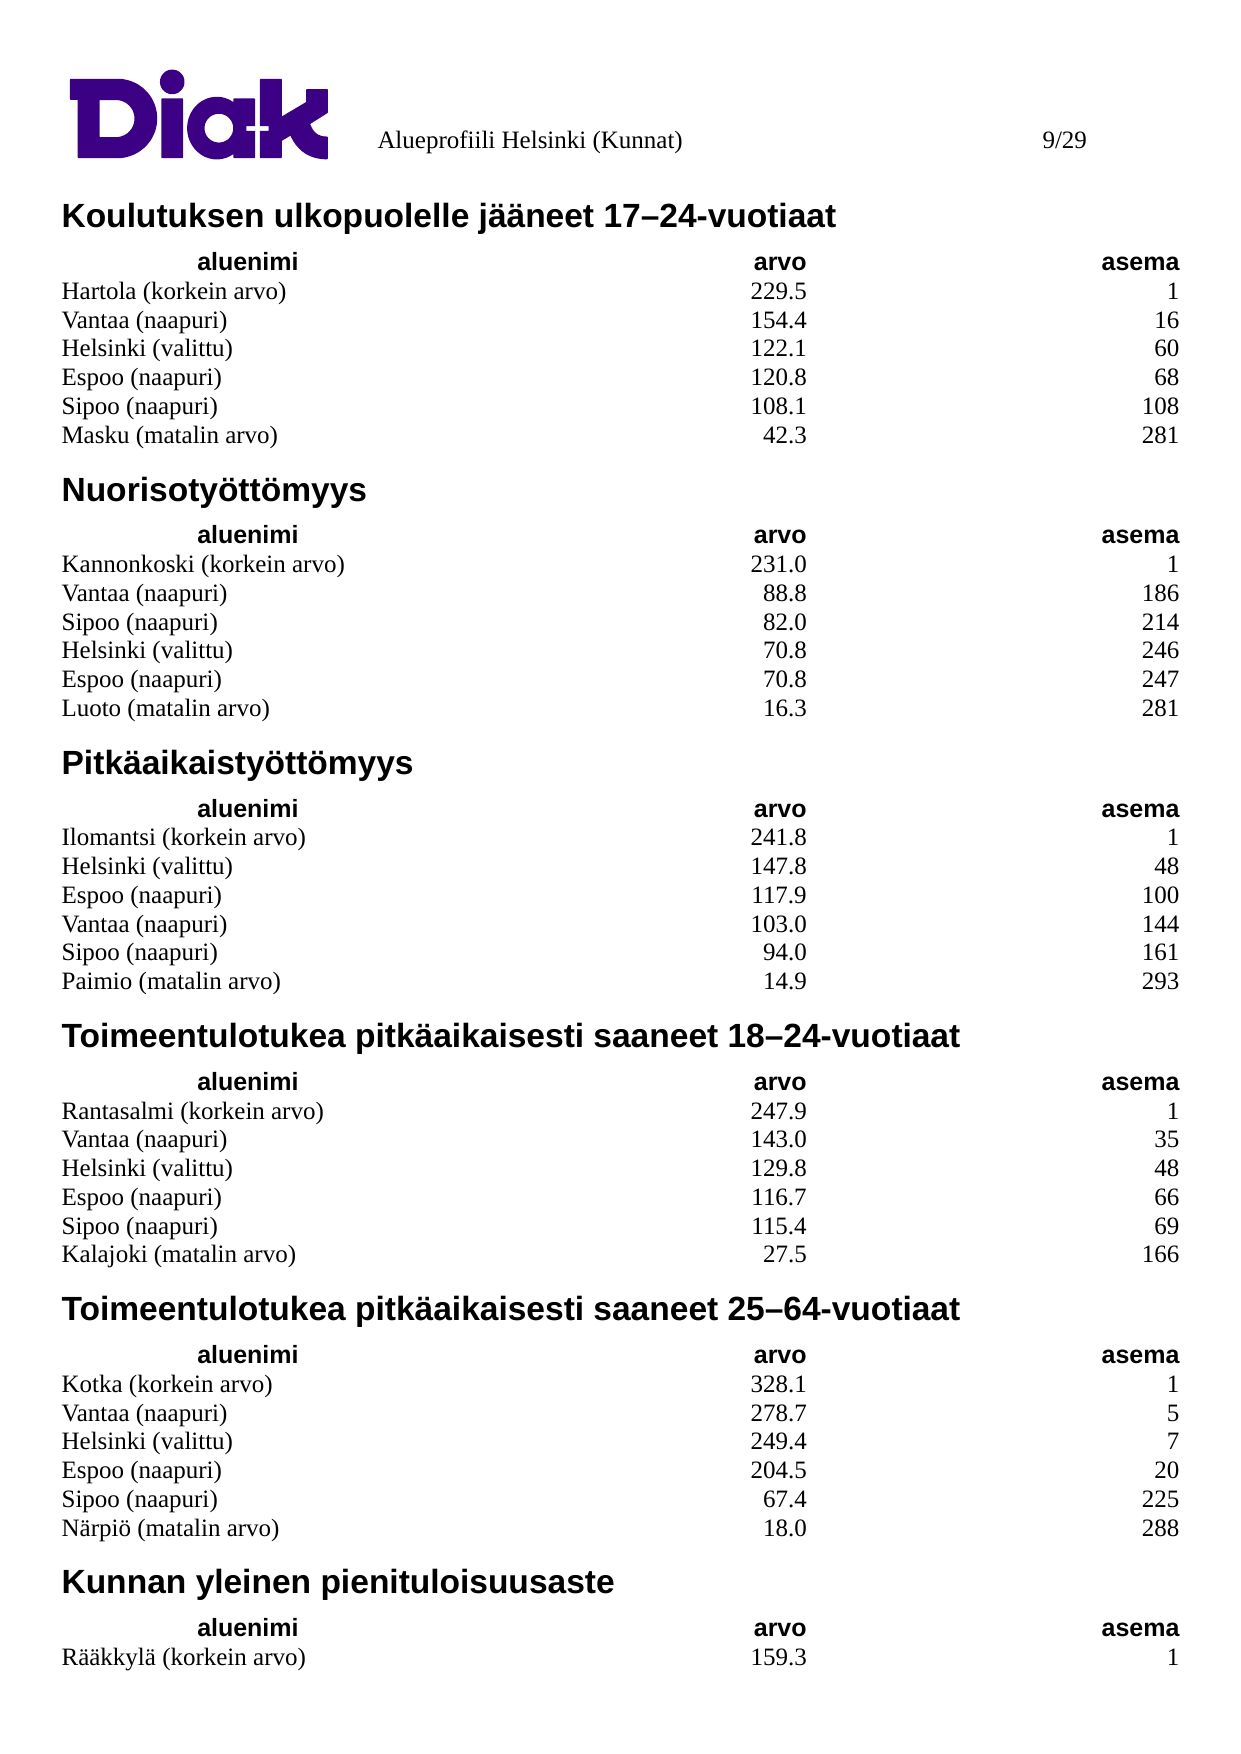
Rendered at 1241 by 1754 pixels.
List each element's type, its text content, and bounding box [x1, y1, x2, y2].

table_header arvo [434, 247, 806, 276]
table_cell Sipoo (naapuri) [61, 1484, 434, 1513]
table_cell 108.1 [434, 391, 806, 420]
table_cell Helsinki (valittu) [61, 851, 434, 880]
table_cell 1 [806, 1096, 1179, 1124]
table_cell 214 [806, 607, 1179, 636]
table_cell 60 [806, 334, 1179, 362]
table_cell Kotka (korkein arvo) [61, 1369, 434, 1398]
table_cell 69 [806, 1211, 1179, 1239]
table_header arvo [434, 1067, 806, 1096]
table_header aluenimi [61, 247, 434, 276]
table_cell 247 [806, 664, 1179, 693]
table_cell 328.1 [434, 1369, 806, 1398]
table_cell Ilomantsi (korkein arvo) [61, 823, 434, 851]
table_cell Vantaa (naapuri) [61, 909, 434, 937]
table_cell 5 [806, 1398, 1179, 1426]
table_header aluenimi [61, 521, 434, 549]
table_cell Sipoo (naapuri) [61, 1211, 434, 1239]
table_cell 231.0 [434, 549, 806, 578]
table_cell 247.9 [434, 1096, 806, 1124]
table_cell 35 [806, 1125, 1179, 1153]
table_cell 42.3 [434, 420, 806, 448]
table_header asema [806, 794, 1179, 822]
table_cell 293 [806, 966, 1179, 995]
table_cell Vantaa (naapuri) [61, 1125, 434, 1153]
table_cell 159.3 [434, 1642, 806, 1671]
table_cell Helsinki (valittu) [61, 1153, 434, 1182]
table_header aluenimi [61, 1340, 434, 1369]
table_cell Masku (matalin arvo) [61, 420, 434, 448]
table_cell 115.4 [434, 1211, 806, 1239]
table_header aluenimi [61, 1614, 434, 1642]
table_cell 14.9 [434, 966, 806, 995]
table_cell 278.7 [434, 1398, 806, 1426]
table_cell 66 [806, 1182, 1179, 1211]
table_cell 117.9 [434, 880, 806, 909]
table_cell Espoo (naapuri) [61, 664, 434, 693]
table_cell Vantaa (naapuri) [61, 1398, 434, 1426]
table_cell 48 [806, 1153, 1179, 1182]
table_cell Espoo (naapuri) [61, 1455, 434, 1484]
table_cell 249.4 [434, 1426, 806, 1455]
table_header asema [806, 1340, 1179, 1369]
table_cell Espoo (naapuri) [61, 880, 434, 909]
table_cell 288 [806, 1513, 1179, 1541]
table_cell 116.7 [434, 1182, 806, 1211]
table_cell 16.3 [434, 693, 806, 722]
table_cell 281 [806, 420, 1179, 448]
table_cell 88.8 [434, 578, 806, 607]
table_cell Luoto (matalin arvo) [61, 693, 434, 722]
table_cell Kannonkoski (korkein arvo) [61, 549, 434, 578]
table_header asema [806, 1614, 1179, 1642]
table_cell 68 [806, 362, 1179, 391]
table_cell Rantasalmi (korkein arvo) [61, 1096, 434, 1124]
table_cell 1 [806, 1369, 1179, 1398]
table_cell 122.1 [434, 334, 806, 362]
table_cell 7 [806, 1426, 1179, 1455]
table_cell Helsinki (valittu) [61, 334, 434, 362]
table_header asema [806, 247, 1179, 276]
table_header arvo [434, 1340, 806, 1369]
subtitle Toimeentulotukea pitkäaikaisesti saaneet 18–24-vuotiaat [61, 1016, 1179, 1054]
table_cell 281 [806, 693, 1179, 722]
table_header arvo [434, 794, 806, 822]
table_cell 48 [806, 851, 1179, 880]
table_cell Närpiö (matalin arvo) [61, 1513, 434, 1541]
table_cell 154.4 [434, 305, 806, 333]
table_cell 16 [806, 305, 1179, 333]
table_cell 161 [806, 938, 1179, 966]
table_cell 100 [806, 880, 1179, 909]
table_header asema [806, 1067, 1179, 1096]
table_cell 82.0 [434, 607, 806, 636]
table_cell 225 [806, 1484, 1179, 1513]
table_cell Vantaa (naapuri) [61, 305, 434, 333]
table_cell 166 [806, 1240, 1179, 1268]
table_cell Vantaa (naapuri) [61, 578, 434, 607]
table_cell 1 [806, 549, 1179, 578]
table_cell Sipoo (naapuri) [61, 391, 434, 420]
table_cell Espoo (naapuri) [61, 1182, 434, 1211]
table_cell Kalajoki (matalin arvo) [61, 1240, 434, 1268]
subtitle Toimeentulotukea pitkäaikaisesti saaneet 25–64-vuotiaat [61, 1289, 1179, 1328]
table_cell 94.0 [434, 938, 806, 966]
table_cell Rääkkylä (korkein arvo) [61, 1642, 434, 1671]
table_cell 1 [806, 1642, 1179, 1671]
subtitle Nuorisotyöttömyys [61, 469, 1179, 508]
table_cell Paimio (matalin arvo) [61, 966, 434, 995]
table_cell 70.8 [434, 636, 806, 664]
table_cell 241.8 [434, 823, 806, 851]
table_cell Sipoo (naapuri) [61, 607, 434, 636]
table_cell 70.8 [434, 664, 806, 693]
table_cell 229.5 [434, 276, 806, 305]
table_header aluenimi [61, 794, 434, 822]
table_header asema [806, 521, 1179, 549]
table_cell 120.8 [434, 362, 806, 391]
table_cell 103.0 [434, 909, 806, 937]
subtitle Kunnan yleinen pienituloisuusaste [61, 1562, 1179, 1601]
subtitle Koulutuksen ulkopuolelle jääneet 17–24-vuotiaat [61, 196, 1179, 235]
table_cell 129.8 [434, 1153, 806, 1182]
table_cell 186 [806, 578, 1179, 607]
table_cell Helsinki (valittu) [61, 636, 434, 664]
table_cell 18.0 [434, 1513, 806, 1541]
table_cell 20 [806, 1455, 1179, 1484]
table_cell 67.4 [434, 1484, 806, 1513]
table_cell Hartola (korkein arvo) [61, 276, 434, 305]
table_cell 204.5 [434, 1455, 806, 1484]
table_cell 144 [806, 909, 1179, 937]
table_cell 1 [806, 823, 1179, 851]
table_cell Helsinki (valittu) [61, 1426, 434, 1455]
table_cell 147.8 [434, 851, 806, 880]
table_cell Sipoo (naapuri) [61, 938, 434, 966]
table_cell 108 [806, 391, 1179, 420]
table_header aluenimi [61, 1067, 434, 1096]
table_cell Espoo (naapuri) [61, 362, 434, 391]
table_header arvo [434, 1614, 806, 1642]
table_cell 143.0 [434, 1125, 806, 1153]
table_cell 27.5 [434, 1240, 806, 1268]
table_cell 246 [806, 636, 1179, 664]
subtitle Pitkäaikaistyöttömyys [61, 743, 1179, 781]
table_header arvo [434, 521, 806, 549]
table_cell 1 [806, 276, 1179, 305]
